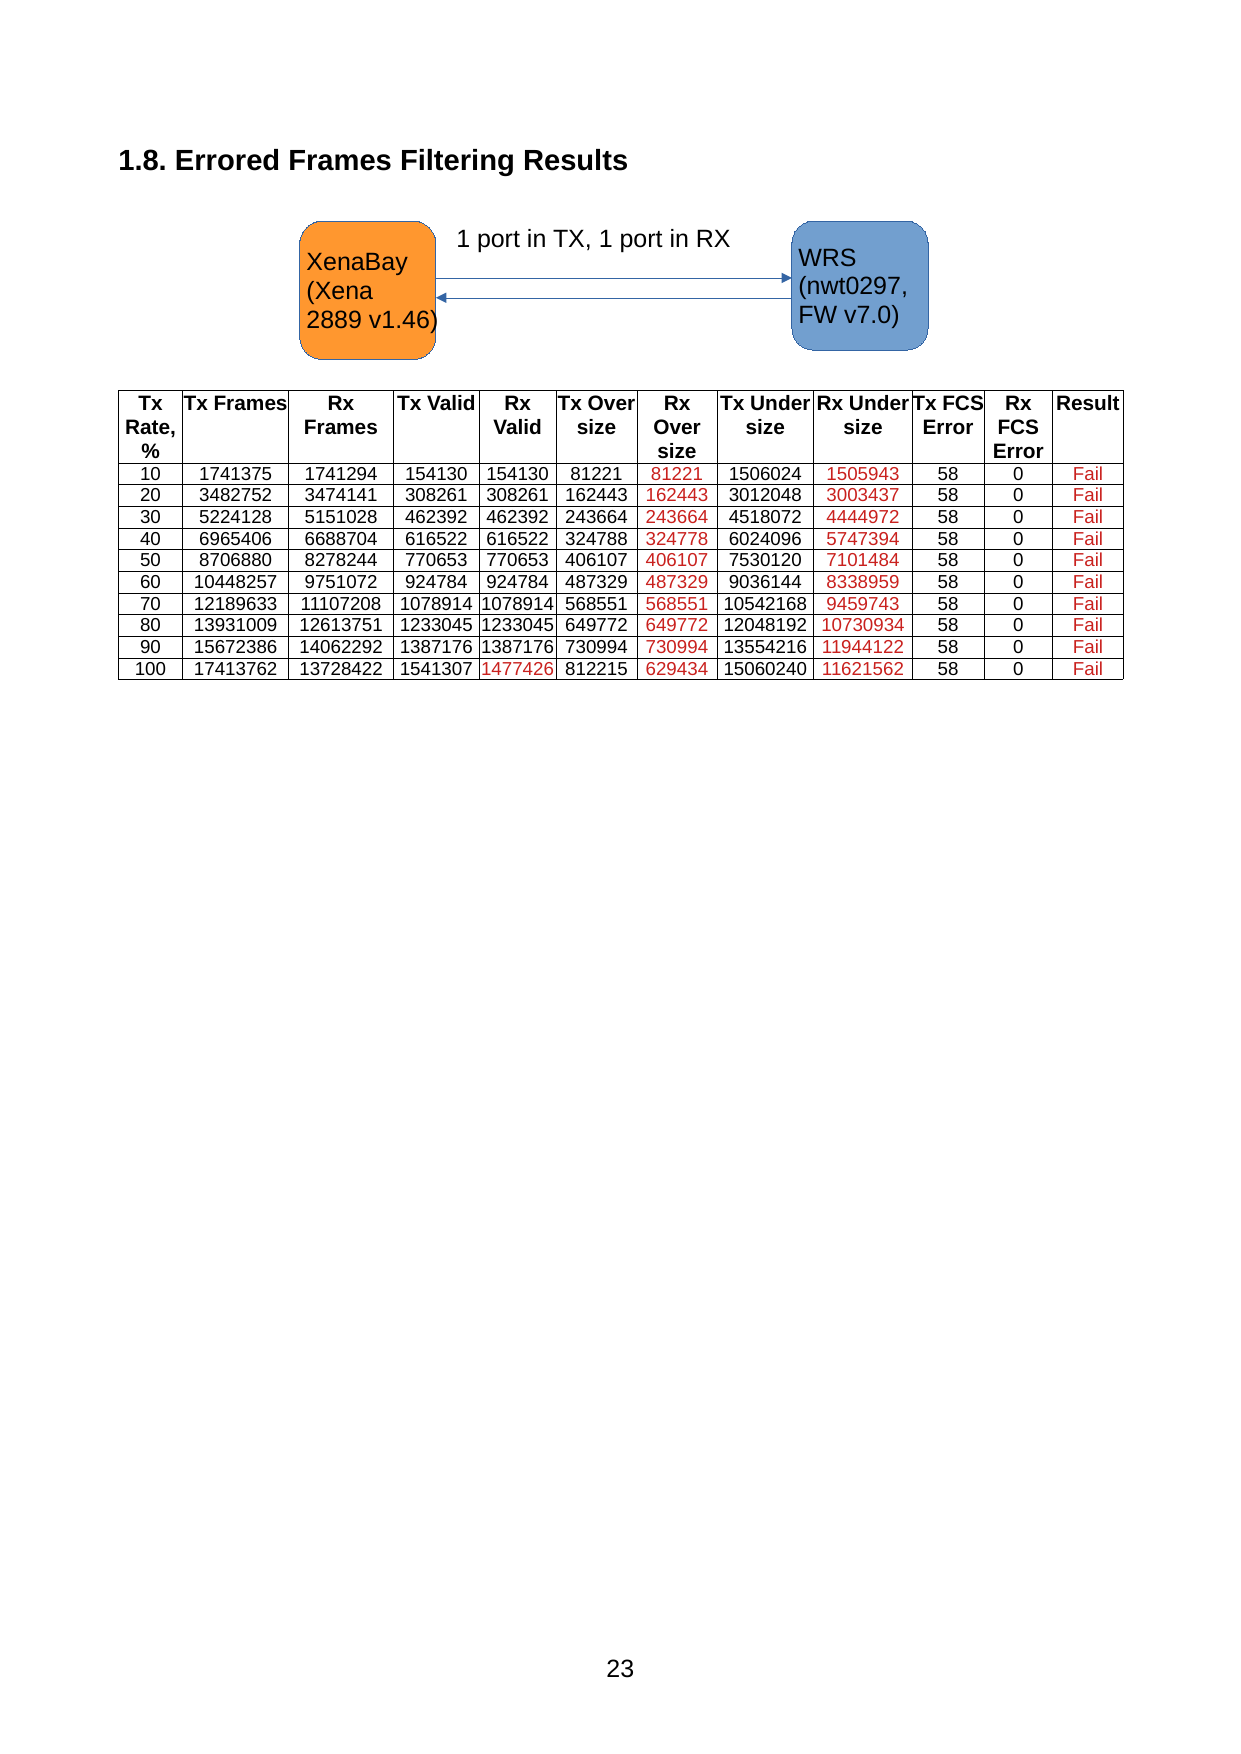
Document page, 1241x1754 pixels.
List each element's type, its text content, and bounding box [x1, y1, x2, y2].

table_cell 58 [913, 529, 984, 549]
table_header Tx Over size [557, 391, 637, 462]
table_cell 1233045 [480, 615, 556, 636]
table_header Tx Rate, % [119, 391, 182, 462]
table_cell 6024096 [718, 529, 813, 549]
subtitle 1.8. Errored Frames Filtering Results [118, 143, 1122, 177]
table_cell Fail [1053, 615, 1123, 636]
table_cell 568551 [638, 594, 717, 614]
table_cell 1387176 [394, 637, 479, 657]
table_cell 58 [913, 464, 984, 484]
table_cell 308261 [394, 485, 479, 506]
table_cell 58 [913, 637, 984, 657]
table_header Tx FCS Error [913, 391, 984, 462]
table_header Rx Over size [638, 391, 717, 462]
table_cell 15060240 [718, 659, 813, 679]
table_cell Fail [1053, 507, 1123, 527]
table_cell 15672386 [183, 637, 288, 657]
table_cell 629434 [638, 659, 717, 679]
table_cell 7530120 [718, 550, 813, 571]
table_cell 7101484 [814, 550, 912, 571]
table_header Tx Under size [718, 391, 813, 462]
table_cell 243664 [557, 507, 637, 527]
table_cell 5151028 [289, 507, 393, 527]
table_cell Fail [1053, 464, 1123, 484]
table_cell 5224128 [183, 507, 288, 527]
table_cell 770653 [480, 550, 556, 571]
table_cell 12048192 [718, 615, 813, 636]
table_cell 924784 [480, 572, 556, 592]
table_cell 4518072 [718, 507, 813, 527]
table_cell 9036144 [718, 572, 813, 592]
table_cell 80 [119, 615, 182, 636]
table_cell 10730934 [814, 615, 912, 636]
table_cell 8706880 [183, 550, 288, 571]
table_cell 11944122 [814, 637, 912, 657]
table_cell 8278244 [289, 550, 393, 571]
table_cell 13931009 [183, 615, 288, 636]
table_cell 81221 [638, 464, 717, 484]
table_cell Fail [1053, 594, 1123, 614]
table_cell 0 [985, 594, 1052, 614]
table_header Tx Valid [394, 391, 479, 462]
table_cell 462392 [480, 507, 556, 527]
table_cell 162443 [638, 485, 717, 506]
table_cell 1506024 [718, 464, 813, 484]
table_cell 487329 [557, 572, 637, 592]
table_header Rx Under size [814, 391, 912, 462]
table_cell 50 [119, 550, 182, 571]
table_cell 0 [985, 550, 1052, 571]
table_cell 3012048 [718, 485, 813, 506]
table_cell 324778 [638, 529, 717, 549]
table_cell Fail [1053, 550, 1123, 571]
table_cell 60 [119, 572, 182, 592]
table_cell 812215 [557, 659, 637, 679]
table_cell 3482752 [183, 485, 288, 506]
table_header Result [1053, 391, 1123, 462]
table_header Rx Valid [480, 391, 556, 462]
table_cell 487329 [638, 572, 717, 592]
table_cell 90 [119, 637, 182, 657]
table_cell 13728422 [289, 659, 393, 679]
table_cell 12189633 [183, 594, 288, 614]
table_cell Fail [1053, 529, 1123, 549]
table_cell 58 [913, 550, 984, 571]
table_cell 0 [985, 485, 1052, 506]
table_cell 9459743 [814, 594, 912, 614]
table_cell 406107 [638, 550, 717, 571]
table_cell 3474141 [289, 485, 393, 506]
table_cell 5747394 [814, 529, 912, 549]
table_cell 462392 [394, 507, 479, 527]
table_cell 162443 [557, 485, 637, 506]
table_cell 308261 [480, 485, 556, 506]
table_cell 58 [913, 594, 984, 614]
table_cell Fail [1053, 659, 1123, 679]
table_cell 1541307 [394, 659, 479, 679]
table_cell 0 [985, 615, 1052, 636]
table_cell 0 [985, 529, 1052, 549]
table_cell 14062292 [289, 637, 393, 657]
table_cell 1741375 [183, 464, 288, 484]
table_cell 1477426 [480, 659, 556, 679]
table_cell 17413762 [183, 659, 288, 679]
table_cell Fail [1053, 572, 1123, 592]
table_cell 10448257 [183, 572, 288, 592]
table_cell 3003437 [814, 485, 912, 506]
table_cell 243664 [638, 507, 717, 527]
table_cell 8338959 [814, 572, 912, 592]
table_header Rx FCS Error [985, 391, 1052, 462]
table_cell 11107208 [289, 594, 393, 614]
table_cell 81221 [557, 464, 637, 484]
table_cell 730994 [638, 637, 717, 657]
table_cell 20 [119, 485, 182, 506]
table_cell 616522 [394, 529, 479, 549]
table_cell 58 [913, 659, 984, 679]
table_cell 616522 [480, 529, 556, 549]
table_cell 10 [119, 464, 182, 484]
table_cell 649772 [557, 615, 637, 636]
table_cell 154130 [480, 464, 556, 484]
table_cell 406107 [557, 550, 637, 571]
table_cell 100 [119, 659, 182, 679]
table_cell 0 [985, 464, 1052, 484]
table_cell 4444972 [814, 507, 912, 527]
table_cell 58 [913, 485, 984, 506]
table_cell Fail [1053, 485, 1123, 506]
table_cell 1505943 [814, 464, 912, 484]
table_cell 58 [913, 615, 984, 636]
table_cell 324788 [557, 529, 637, 549]
table_cell 70 [119, 594, 182, 614]
table_cell 12613751 [289, 615, 393, 636]
table_cell 11621562 [814, 659, 912, 679]
table_cell 9751072 [289, 572, 393, 592]
table_cell 568551 [557, 594, 637, 614]
table_cell 924784 [394, 572, 479, 592]
table_cell 10542168 [718, 594, 813, 614]
table_cell 6965406 [183, 529, 288, 549]
table_cell Fail [1053, 637, 1123, 657]
table_cell 649772 [638, 615, 717, 636]
table_cell 0 [985, 572, 1052, 592]
table_cell 58 [913, 572, 984, 592]
table_cell 770653 [394, 550, 479, 571]
table_cell 0 [985, 637, 1052, 657]
table_cell 30 [119, 507, 182, 527]
table_header Tx Frames [183, 391, 288, 462]
table_cell 58 [913, 507, 984, 527]
table_cell 1233045 [394, 615, 479, 636]
table_cell 0 [985, 507, 1052, 527]
table_cell 6688704 [289, 529, 393, 549]
table_cell 40 [119, 529, 182, 549]
table_cell 0 [985, 659, 1052, 679]
table_header Rx Frames [289, 391, 393, 462]
table_cell 730994 [557, 637, 637, 657]
table_cell 1387176 [480, 637, 556, 657]
table_cell 154130 [394, 464, 479, 484]
table_cell 1078914 [394, 594, 479, 614]
table_cell 13554216 [718, 637, 813, 657]
table_cell 1078914 [480, 594, 556, 614]
table_cell 1741294 [289, 464, 393, 484]
